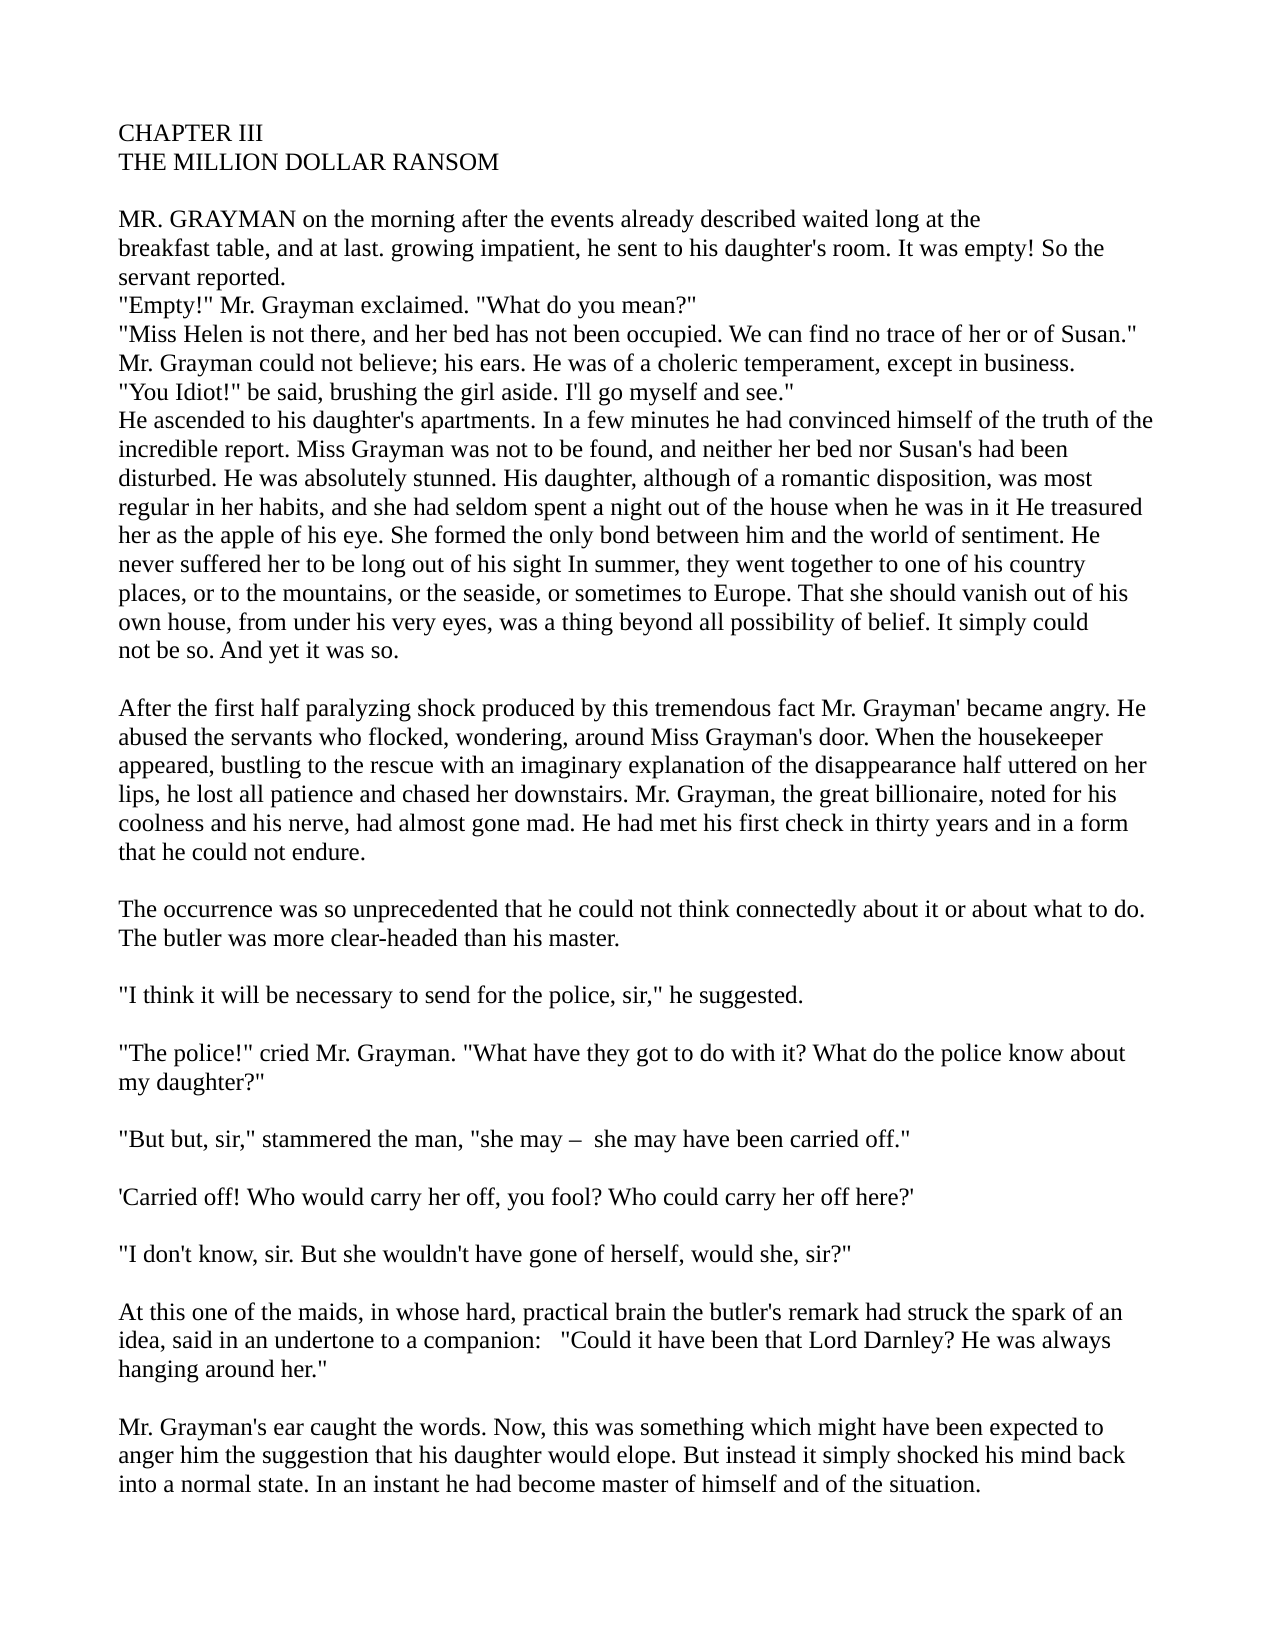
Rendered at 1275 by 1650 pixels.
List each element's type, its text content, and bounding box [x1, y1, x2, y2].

text "I don't know, sir. But she wouldn't have gone of herself, would she, sir?" [118, 1211, 1157, 1268]
text At this one of the maids, in whose hard, practical brain the butler's remark had struck the spark of an idea, said in an undertone to a companion: "Could it have been that Lord Darnley? He was always hanging around her." [118, 1268, 1157, 1383]
text He ascended to his daughter's apartments. In a few minutes he had convinced himself of the truth of the incredible report. Miss Grayman was not to be found, and neither her bed nor Susan's had been disturbed. He was absolutely stunned. His daughter, although of a romantic disposition, was most regular in her habits, and she had seldom spent a night out of the house when he was in it He treasured her as the apple of his eye. She formed the only bond between him and the world of sentiment. He never suffered her to be long out of his sight In summer, they went together to one of his country places, or to the mountains, or the seaside, or sometimes to Europe. That she should vanish out of his own house, from under his very eyes, was a thing beyond all possibility of belief. It simply could not be so. And yet it was so. [118, 406, 1157, 693]
text Mr. Grayman's ear caught the words. Now, this was something which might have been expected to anger him the suggestion that his daughter would elope. But instead it simply shocked his mind back into a normal state. In an instant he had become master of himself and of the situation. [118, 1383, 1157, 1498]
text "The police!" cried Mr. Grayman. "What have they got to do with it? What do the police know about my daughter?" [118, 1009, 1157, 1096]
text "You Idiot!" be said, brushing the girl aside. I'll go myself and see." [118, 377, 1157, 406]
text Mr. Grayman could not believe; his ears. He was of a choleric temperament, except in business. [118, 348, 1157, 377]
text The occurrence was so unprecedented that he could not think connectedly about it or about what to do. The butler was more clear-headed than his master. [118, 866, 1157, 952]
text "Empty!" Mr. Grayman exclaimed. "What do you mean?" [118, 291, 1157, 319]
text 'Carried off! Who would carry her off, you fool? Who could carry her off here?' [118, 1153, 1157, 1211]
text "I think it will be necessary to send for the police, sir," he suggested. [118, 952, 1157, 1009]
text [118, 1498, 1157, 1527]
text THE MILLION DOLLAR RANSOM MR. GRAYMAN on the morning after the events already described waited long at the breakfast table, and at last. growing impatient, he sent to his daughter's room. It was empty! So the servant reported. [118, 147, 1157, 291]
text After the first half paralyzing shock produced by this tremendous fact Mr. Grayman' became angry. He abused the servants who flocked, wondering, around Miss Grayman's door. When the housekeeper appeared, bustling to the rescue with an imaginary explanation of the disappearance half uttered on her lips, he lost all patience and chased her downstairs. Mr. Grayman, the great billionaire, noted for his coolness and his nerve, had almost gone mad. He had met his first check in thirty years and in a form that he could not endure. [118, 693, 1157, 866]
text "Miss Helen is not there, and her bed has not been occupied. We can find no trace of her or of Susan." [118, 319, 1157, 348]
text "But but, sir," stammered the man, "she may – she may have been carried off." [118, 1096, 1157, 1153]
text CHAPTER III [118, 118, 1157, 147]
